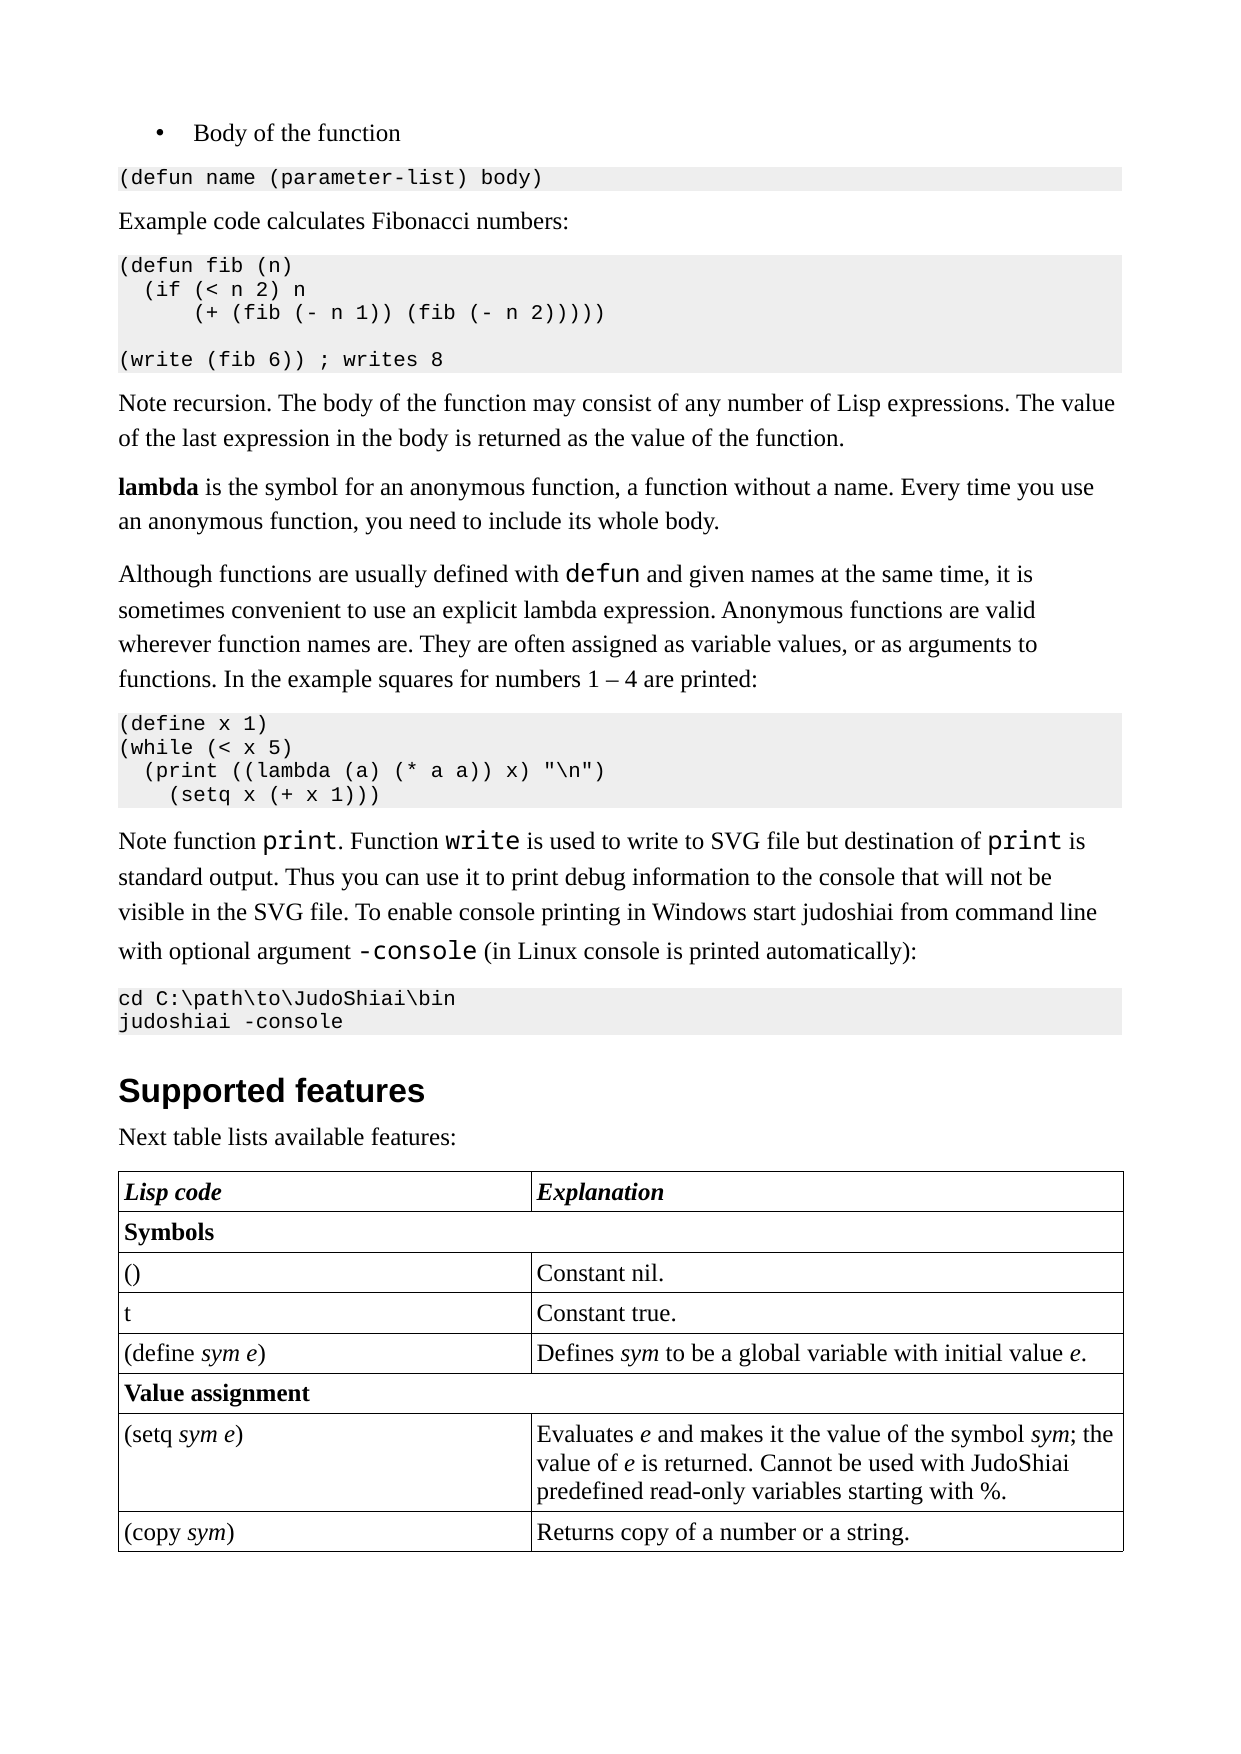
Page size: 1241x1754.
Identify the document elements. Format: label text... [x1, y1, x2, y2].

table_cell Constant nil. [532, 1253, 1123, 1292]
text (if (< n 2) n [118, 278, 1122, 302]
text Next table lists available features: [118, 1122, 1122, 1151]
text (setq x (+ x 1))) [118, 784, 1122, 808]
list Body of the function [156, 118, 1122, 147]
text (defun fib (n) [118, 255, 1122, 278]
table_cell Defines sym to be a global variable with initial value e. [532, 1334, 1123, 1373]
text (print ((lambda (a) (* a a)) x) "\n") [118, 760, 1122, 784]
table_cell Symbols [119, 1212, 1123, 1252]
table_cell t [119, 1293, 531, 1332]
text (define x 1) [118, 713, 1122, 737]
table_cell Constant true. [532, 1293, 1123, 1332]
text (while (< x 5) [118, 737, 1122, 760]
table_cell (setq sym e) [119, 1414, 531, 1511]
text Note recursion. The body of the function may consist of any number of Lisp expressions. The value of the last expression in the body is returned as the value of the function. [118, 388, 1122, 451]
table_cell Evaluates e and makes it the value of the symbol sym; the value of e is returned. Cannot be used with JudoShiai predefined read-only variables starting with %. [532, 1414, 1123, 1511]
subtitle Supported features [118, 1071, 1122, 1109]
table_cell Value assignment [119, 1374, 1123, 1413]
text Note function print. Function write is used to write to SVG file but destination of print is standard output. Thus you can use it to print debug information to the console that will not be visible in the SVG file. To enable console printing in Windows start judoshiai from command line with optional argument -console (in Linux console is printed automatically): [118, 823, 1122, 966]
table_header Lisp code [119, 1172, 531, 1211]
text lambda is the symbol for an anonymous function, a function without a name. Every time you use an anonymous function, you need to include its whole body. [118, 472, 1122, 535]
table_cell () [119, 1253, 531, 1292]
table_cell (define sym e) [119, 1334, 531, 1373]
text judoshiai -console [118, 1011, 1122, 1035]
table_cell Returns copy of a number or a string. [532, 1512, 1123, 1551]
text Although functions are usually defined with defun and given names at the same time, it is sometimes convenient to use an explicit lambda expression. Anonymous functions are valid wherever function names are. They are often assigned as variable values, or as arguments to functions. In the example squares for numbers 1 – 4 are printed: [118, 555, 1122, 693]
text (write (fib 6)) ; writes 8 [118, 349, 1122, 373]
table_header Explanation [532, 1172, 1123, 1211]
text cd C:\path\to\JudoShiai\bin [118, 988, 1122, 1011]
text (defun name (parameter-list) body) [118, 167, 1122, 191]
text (+ (fib (- n 1)) (fib (- n 2))))) [118, 302, 1122, 326]
text Example code calculates Fibonacci numbers: [118, 206, 1122, 234]
table_cell (copy sym) [119, 1512, 531, 1551]
